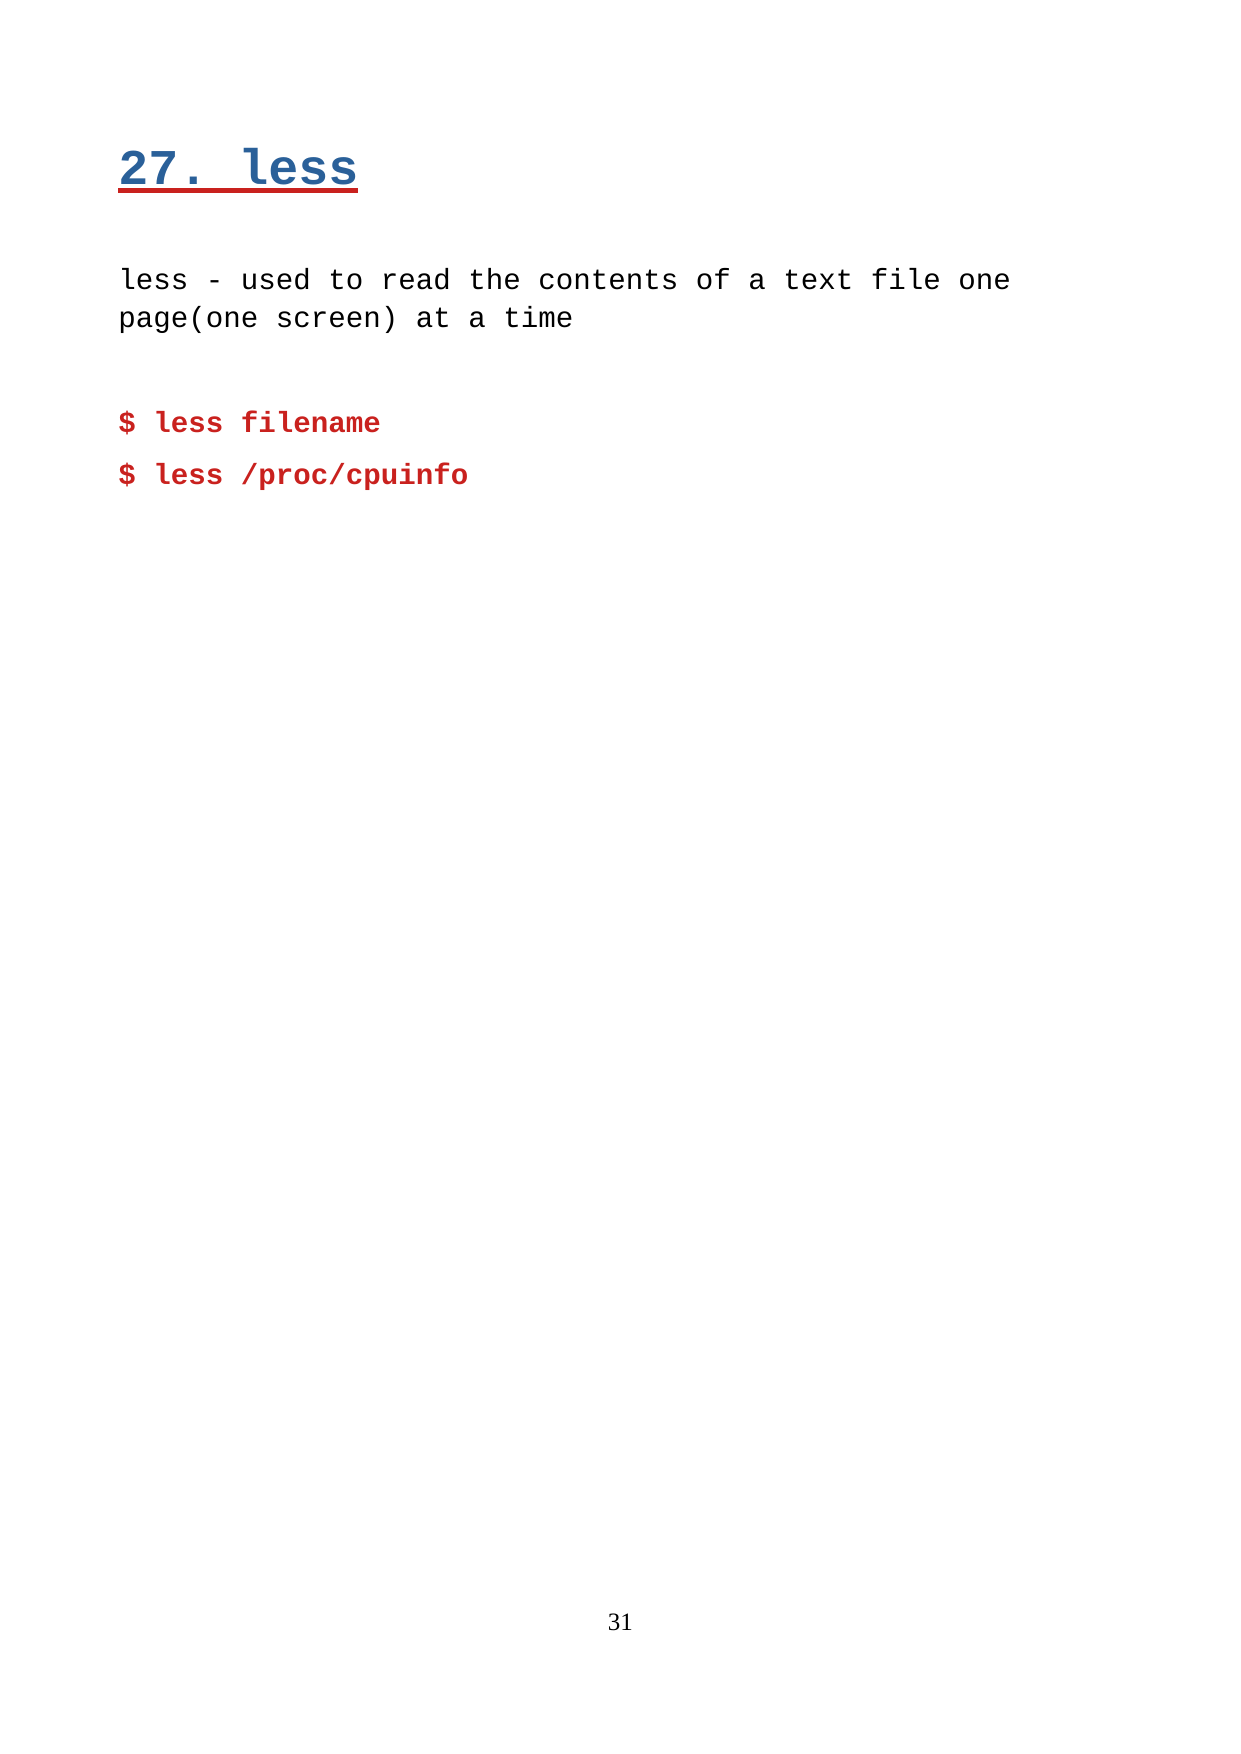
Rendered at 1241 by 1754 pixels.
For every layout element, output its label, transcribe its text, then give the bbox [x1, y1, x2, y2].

subtitle 27. less [118, 143, 1122, 200]
text $ less /proc/cpuinfo [118, 460, 1122, 493]
text $ less filename [118, 408, 1122, 441]
text less - used to read the contents of a text file one page(one screen) at a time [118, 265, 1122, 336]
